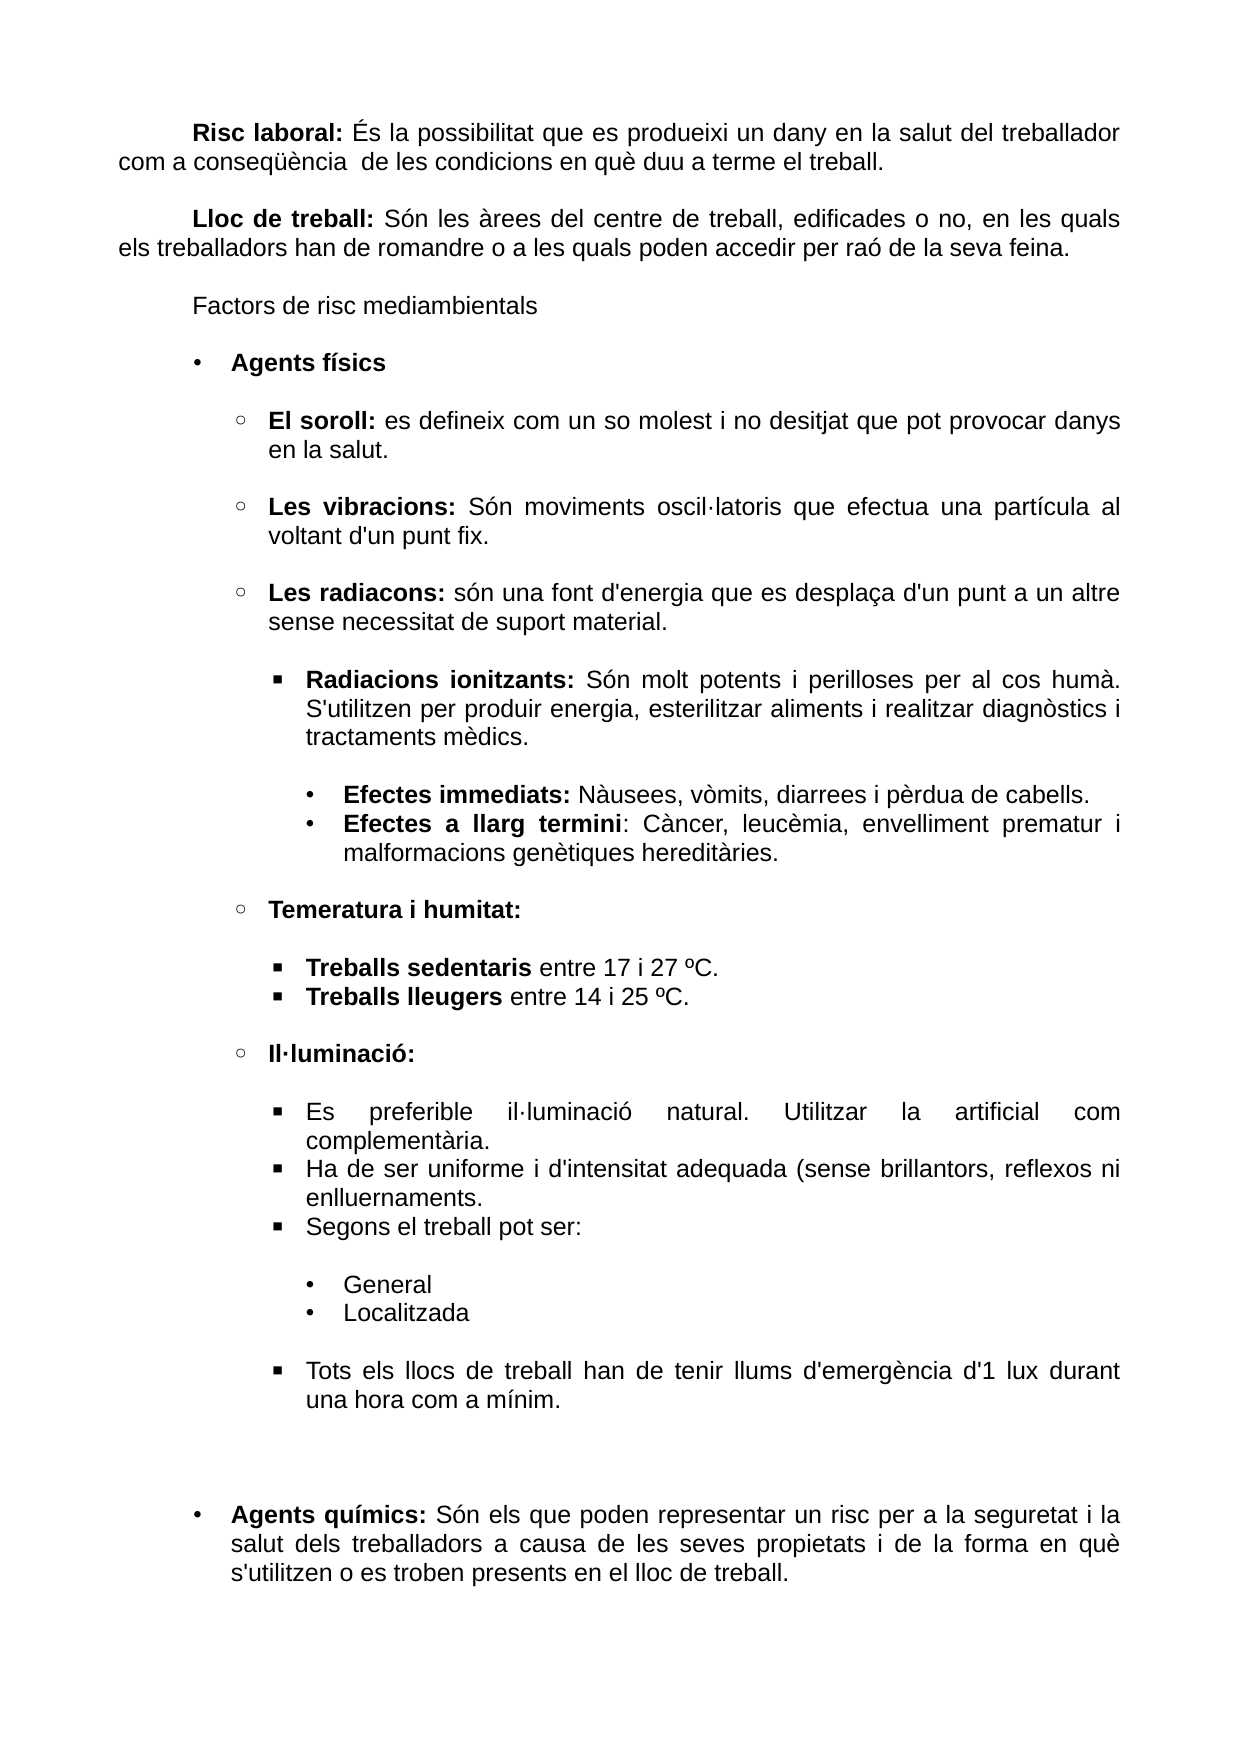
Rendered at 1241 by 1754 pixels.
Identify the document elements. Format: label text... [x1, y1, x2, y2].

list El soroll: es defineix com un so molest i no desitjat que pot provocar danys en la salut. [231, 406, 1122, 463]
list Agents físics [193, 348, 1122, 377]
list Ha de ser uniforme i d'intensitat adequada (sense brillantors, reflexos ni enlluernaments. [268, 1154, 1122, 1212]
list Efectes immediats: Nàusees, vòmits, diarrees i pèrdua de cabells. [306, 780, 1122, 809]
list Localitzada [306, 1298, 1122, 1327]
text Factors de risc mediambientals [118, 291, 1122, 319]
list Les vibracions: Són moviments oscil·latoris que efectua una partícula al voltant d'un punt fix. [231, 492, 1122, 550]
list Agents químics: Són els que poden representar un risc per a la seguretat i la salut dels treballadors a causa de les seves propietats i de la forma en què s'utilitzen o es troben presents en el lloc de treball. [193, 1500, 1122, 1586]
list Segons el treball pot ser: [268, 1212, 1122, 1241]
list General [306, 1269, 1122, 1298]
list Tots els llocs de treball han de tenir llums d'emergència d'1 lux durant una hora com a mínim. [268, 1356, 1122, 1414]
text Risc laboral: És la possibilitat que es produeixi un dany en la salut del treballador com a conseqüència de les condicions en què duu a terme el treball. [118, 118, 1122, 176]
list Efectes a llarg termini: Càncer, leucèmia, envelliment prematur i malformacions genètiques hereditàries. [306, 809, 1122, 866]
list Radiacions ionitzants: Són molt potents i perilloses per al cos humà. S'utilitzen per produir energia, esterilitzar aliments i realitzar diagnòstics i tractaments mèdics. [268, 665, 1122, 751]
list Les radiacons: són una font d'energia que es desplaça d'un punt a un altre sense necessitat de suport material. [231, 578, 1122, 636]
list Il·luminació: [231, 1039, 1122, 1068]
list Es preferible il·luminació natural. Utilitzar la artificial com complementària. [268, 1097, 1122, 1154]
text Lloc de treball: Són les àrees del centre de treball, edificades o no, en les quals els treballadors han de romandre o a les quals poden accedir per raó de la seva feina. [118, 204, 1122, 262]
list Temeratura i humitat: [231, 895, 1122, 924]
list Treballs lleugers entre 14 i 25 ºC. [268, 982, 1122, 1010]
list Treballs sedentaris entre 17 i 27 ºC. [268, 953, 1122, 982]
